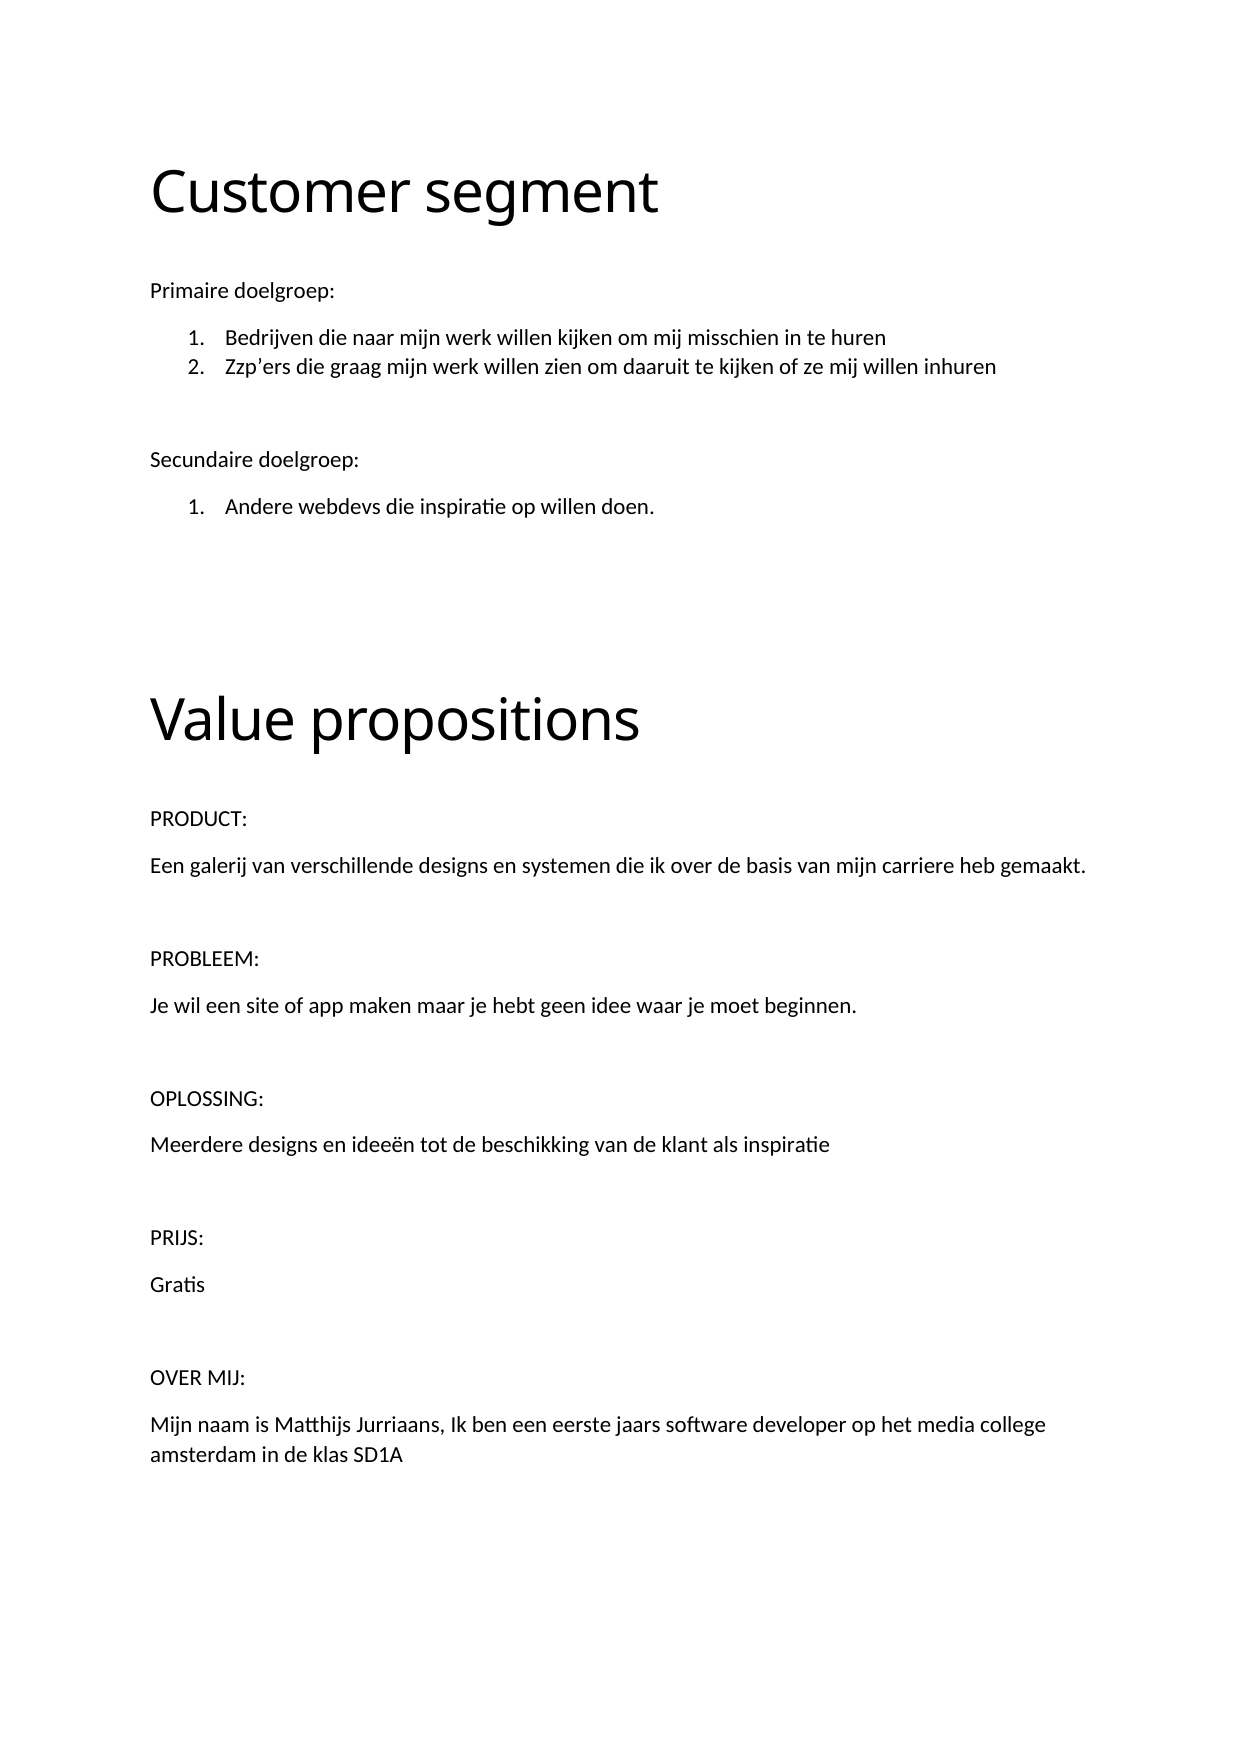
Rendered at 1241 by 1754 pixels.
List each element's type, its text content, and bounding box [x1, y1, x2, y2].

list Andere webdevs die inspiratie op willen doen. [187, 492, 1090, 520]
text OPLOSSING: [150, 1084, 1090, 1112]
list Zzp’ers die graag mijn werk willen zien om daaruit te kijken of ze mij willen inhuren [187, 352, 1090, 381]
title Customer segment [150, 150, 1090, 229]
text Meerdere designs en ideeën tot de beschikking van de klant als inspiratie [150, 1130, 1090, 1158]
text Gratis [150, 1270, 1090, 1298]
title Value propositions [150, 678, 1090, 758]
text PRIJS: [150, 1223, 1090, 1252]
list Bedrijven die naar mijn werk willen kijken om mij misschien in te huren [187, 323, 1090, 351]
text Primaire doelgroep: [150, 276, 1090, 304]
text Je wil een site of app maken maar je hebt geen idee waar je moet beginnen. [150, 991, 1090, 1019]
text Mijn naam is Matthijs Jurriaans, Ik ben een eerste jaars software developer op het media college amsterdam in de klas SD1A [150, 1410, 1090, 1468]
text OVER MIJ: [150, 1363, 1090, 1391]
text Een galerij van verschillende designs en systemen die ik over de basis van mijn carriere heb gemaakt. [150, 851, 1090, 879]
text Secundaire doelgroep: [150, 446, 1090, 474]
text PROBLEEM: [150, 944, 1090, 972]
text PRODUCT: [150, 804, 1090, 832]
